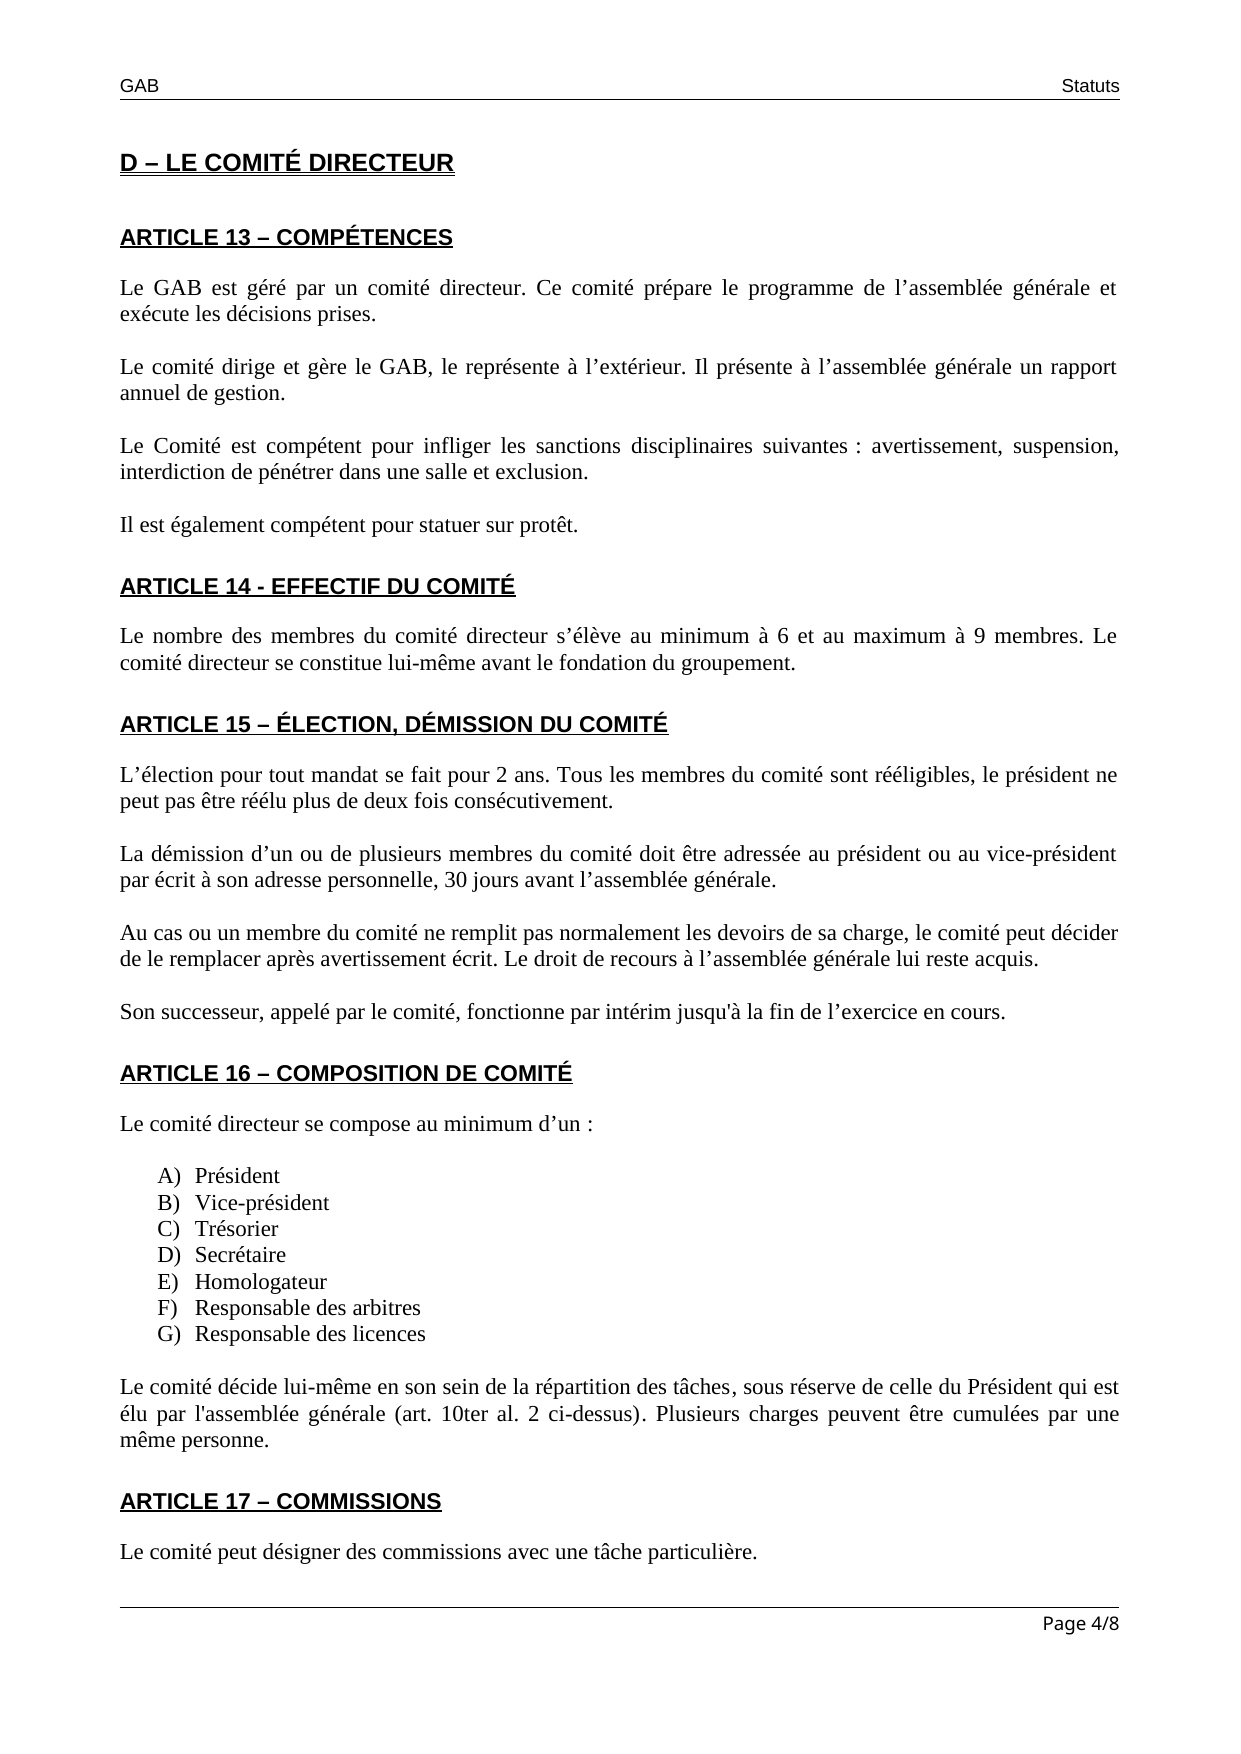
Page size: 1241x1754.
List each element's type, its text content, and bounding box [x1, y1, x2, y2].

subtitle ARTICLE 14 - EFFECTIF DU COMITÉ [119, 573, 1119, 599]
text Il est également compétent pour statuer sur protêt. [119, 511, 1119, 537]
text Le GAB est géré par un comité directeur. Ce comité prépare le programme de l’assemblée générale et exécute les décisions prises. [119, 274, 1119, 326]
text Le comité décide lui-même en son sein de la répartition des tâches, sous réserve de celle du Président qui est élu par l'assemblée générale (art. 10ter al. 2 ci-dessus). Plusieurs charges peuvent être cumulées par une même personne. [119, 1373, 1119, 1452]
list Président [157, 1162, 1119, 1189]
subtitle ARTICLE 15 – ÉLECTION, DÉMISSION DU COMITÉ [119, 711, 1119, 737]
list Responsable des arbitres [157, 1294, 1119, 1321]
text Au cas ou un membre du comité ne remplit pas normalement les devoirs de sa charge, le comité peut décider de le remplacer après avertissement écrit. Le droit de recours à l’assemblée générale lui reste acquis. [119, 919, 1119, 972]
subtitle ARTICLE 17 – COMMISSIONS [119, 1488, 1119, 1514]
subtitle ARTICLE 16 – COMPOSITION DE COMITÉ [119, 1060, 1119, 1086]
list Homologateur [157, 1268, 1119, 1294]
text Le comité dirige et gère le GAB, le représente à l’extérieur. Il présente à l’assemblée générale un rapport annuel de gestion. [119, 353, 1119, 405]
text La démission d’un ou de plusieurs membres du comité doit être adressée au président ou au vice-président par écrit à son adresse personnelle, 30 jours avant l’assemblée générale. [119, 840, 1119, 892]
text Le comité peut désigner des commissions avec une tâche particulière. [119, 1538, 1119, 1564]
list Trésorier [157, 1215, 1119, 1241]
list Secrétaire [157, 1241, 1119, 1268]
list Responsable des licences [157, 1321, 1119, 1347]
text Le nombre des membres du comité directeur s’élève au minimum à 6 et au maximum à 9 membres. Le comité directeur se constitue lui-même avant le fondation du groupement. [119, 623, 1119, 675]
text Le comité directeur se compose au minimum d’un : [119, 1110, 1119, 1136]
text L’élection pour tout mandat se fait pour 2 ans. Tous les membres du comité sont rééligibles, le président ne peut pas être réélu plus de deux fois consécutivement. [119, 761, 1119, 813]
subtitle ARTICLE 13 – COMPÉTENCES [119, 224, 1119, 250]
list Vice-président [157, 1189, 1119, 1215]
subtitle D – LE COMITÉ DIRECTEUR [119, 148, 1119, 176]
text Le Comité est compétent pour infliger les sanctions disciplinaires suivantes : avertissement, suspension, interdiction de pénétrer dans une salle et exclusion. [119, 432, 1119, 484]
text Son successeur, appelé par le comité, fonctionne par intérim jusqu'à la fin de l’exercice en cours. [119, 998, 1119, 1024]
